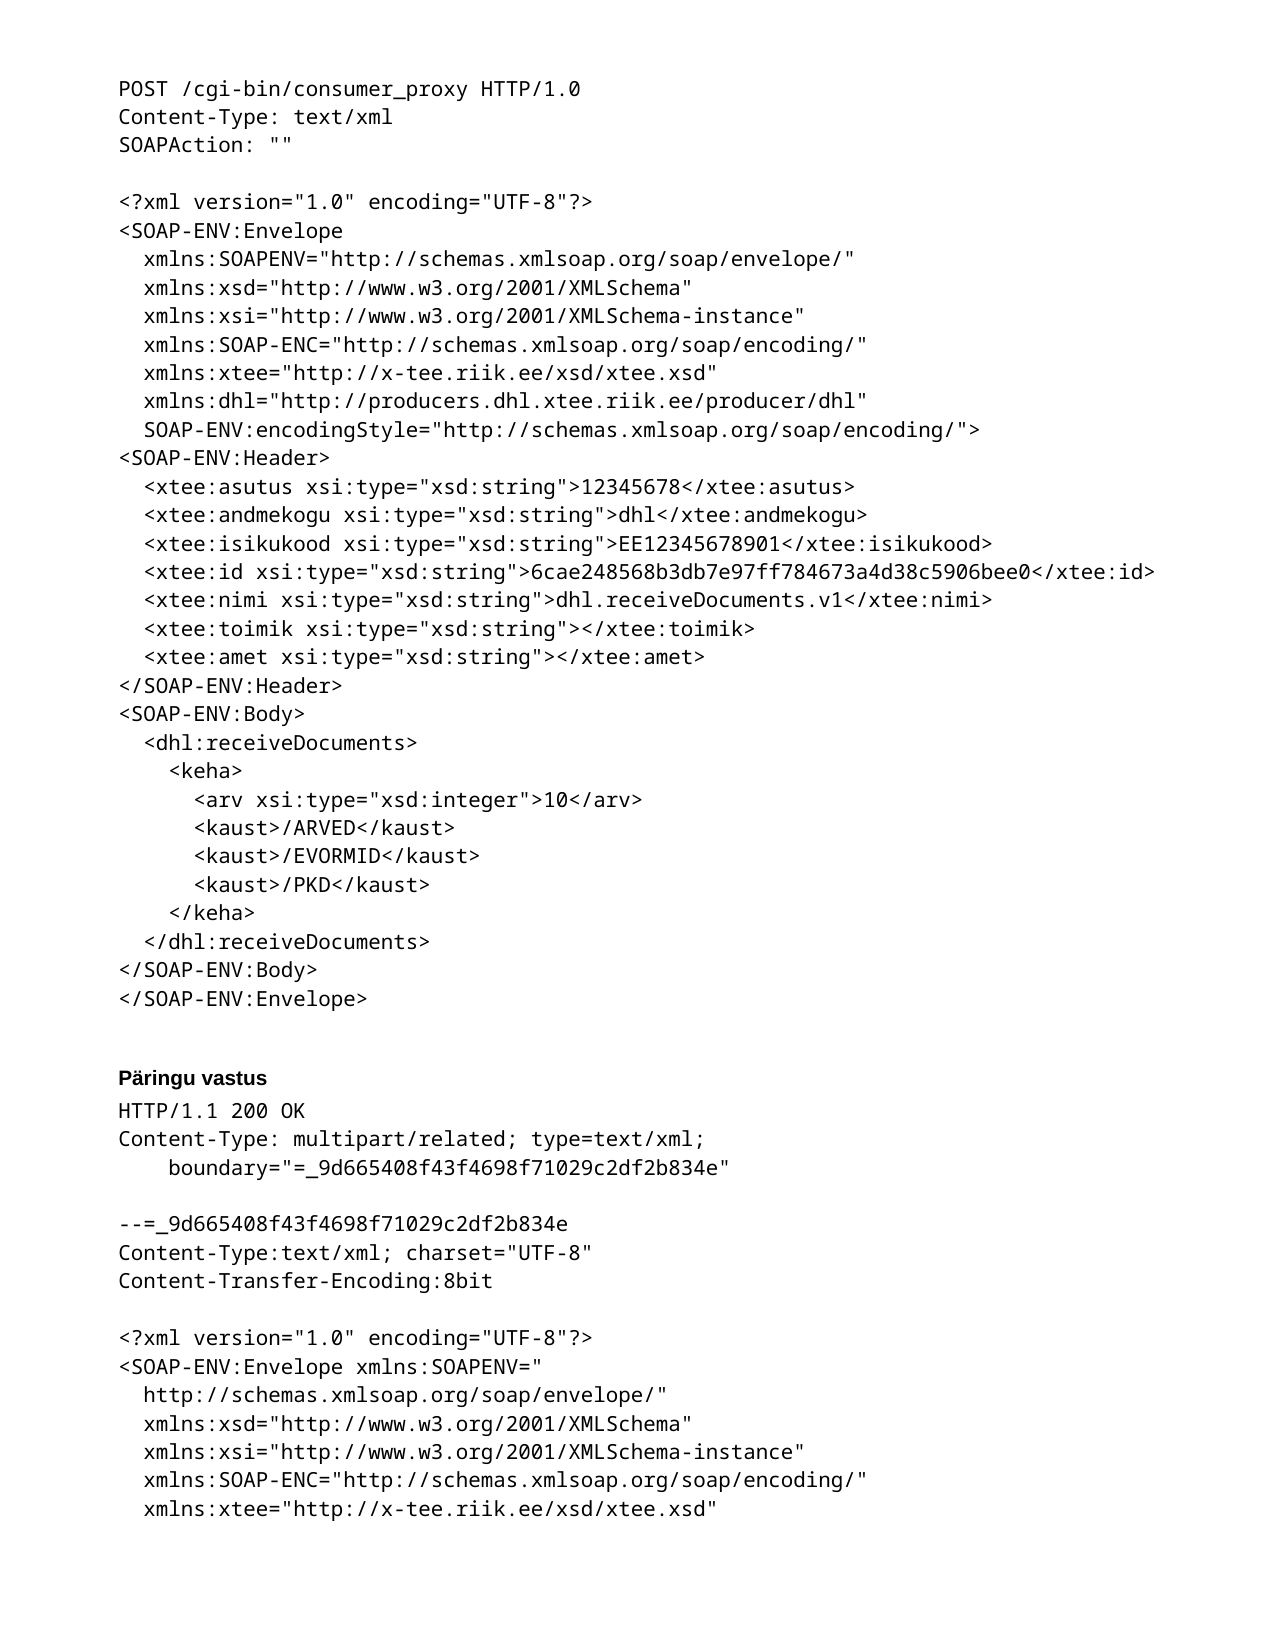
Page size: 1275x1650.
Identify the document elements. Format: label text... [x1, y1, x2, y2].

text xmlns:xsd="http://www.w3.org/2001/XMLSchema" [118, 1409, 1157, 1437]
text <xtee:andmekogu xsi:type="xsd:string">dhl</xtee:andmekogu> [118, 500, 1157, 529]
text xmlns:SOAP-ENC="http://schemas.xmlsoap.org/soap/encoding/" [118, 330, 1157, 358]
text <xtee:id xsi:type="xsd:string">6cae248568b3db7e97ff784673a4d38c5906bee0</xtee:id> [118, 557, 1157, 586]
text </SOAP-ENV:Body> [118, 955, 1157, 984]
text xmlns:xsd="http://www.w3.org/2001/XMLSchema" [118, 273, 1157, 301]
text HTTP/1.1 200 OK [118, 1096, 1157, 1124]
text http://schemas.xmlsoap.org/soap/envelope/" [118, 1380, 1157, 1409]
text xmlns:SOAP-ENC="http://schemas.xmlsoap.org/soap/encoding/" [118, 1466, 1157, 1494]
subtitle Päringu vastus [118, 1066, 1157, 1089]
text xmlns:xtee="http://x-tee.riik.ee/xsd/xtee.xsd" [118, 1494, 1157, 1522]
text <SOAP-ENV:Envelope xmlns:SOAPENV=" [118, 1352, 1157, 1380]
text SOAP-ENV:encodingStyle="http://schemas.xmlsoap.org/soap/encoding/"> [118, 415, 1157, 443]
text POST /cgi-bin/consumer_proxy HTTP/1.0 [118, 74, 1157, 102]
text <keha> [118, 756, 1157, 785]
text <SOAP-ENV:Header> [118, 443, 1157, 472]
text </dhl:receiveDocuments> [118, 927, 1157, 955]
text <xtee:nimi xsi:type="xsd:string">dhl.receiveDocuments.v1</xtee:nimi> [118, 586, 1157, 614]
text <dhl:receiveDocuments> [118, 728, 1157, 756]
text <arv xsi:type="xsd:integer">10</arv> [118, 785, 1157, 813]
text xmlns:xsi="http://www.w3.org/2001/XMLSchema-instance" [118, 1437, 1157, 1466]
text <xtee:asutus xsi:type="xsd:string">12345678</xtee:asutus> [118, 472, 1157, 500]
text xmlns:SOAPENV="http://schemas.xmlsoap.org/soap/envelope/" [118, 244, 1157, 273]
text <?xml version="1.0" encoding="UTF-8"?> [118, 1323, 1157, 1352]
text <kaust>/ARVED</kaust> [118, 813, 1157, 842]
text <kaust>/PKD</kaust> [118, 870, 1157, 898]
text Content-Transfer-Encoding:8bit [118, 1266, 1157, 1295]
text boundary="=_9d665408f43f4698f71029c2df2b834e" [118, 1153, 1157, 1181]
text <SOAP-ENV:Body> [118, 699, 1157, 728]
text xmlns:xtee="http://x-tee.riik.ee/xsd/xtee.xsd" [118, 358, 1157, 387]
text <xtee:isikukood xsi:type="xsd:string">EE12345678901</xtee:isikukood> [118, 529, 1157, 557]
text <SOAP-ENV:Envelope [118, 216, 1157, 244]
text xmlns:xsi="http://www.w3.org/2001/XMLSchema-instance" [118, 301, 1157, 330]
text Content-Type: text/xml [118, 102, 1157, 131]
text xmlns:dhl="http://producers.dhl.xtee.riik.ee/producer/dhl" [118, 387, 1157, 415]
text Content-Type: multipart/related; type=text/xml; [118, 1124, 1157, 1153]
text <kaust>/EVORMID</kaust> [118, 842, 1157, 870]
text </SOAP-ENV:Envelope> [118, 984, 1157, 1012]
text <?xml version="1.0" encoding="UTF-8"?> [118, 187, 1157, 216]
text Content-Type:text/xml; charset="UTF-8" [118, 1238, 1157, 1266]
text <xtee:amet xsi:type="xsd:string"></xtee:amet> [118, 642, 1157, 671]
text </SOAP-ENV:Header> [118, 671, 1157, 699]
text </keha> [118, 898, 1157, 927]
text --=_9d665408f43f4698f71029c2df2b834e [118, 1209, 1157, 1238]
text <xtee:toimik xsi:type="xsd:string"></xtee:toimik> [118, 614, 1157, 642]
text SOAPAction: "" [118, 131, 1157, 159]
